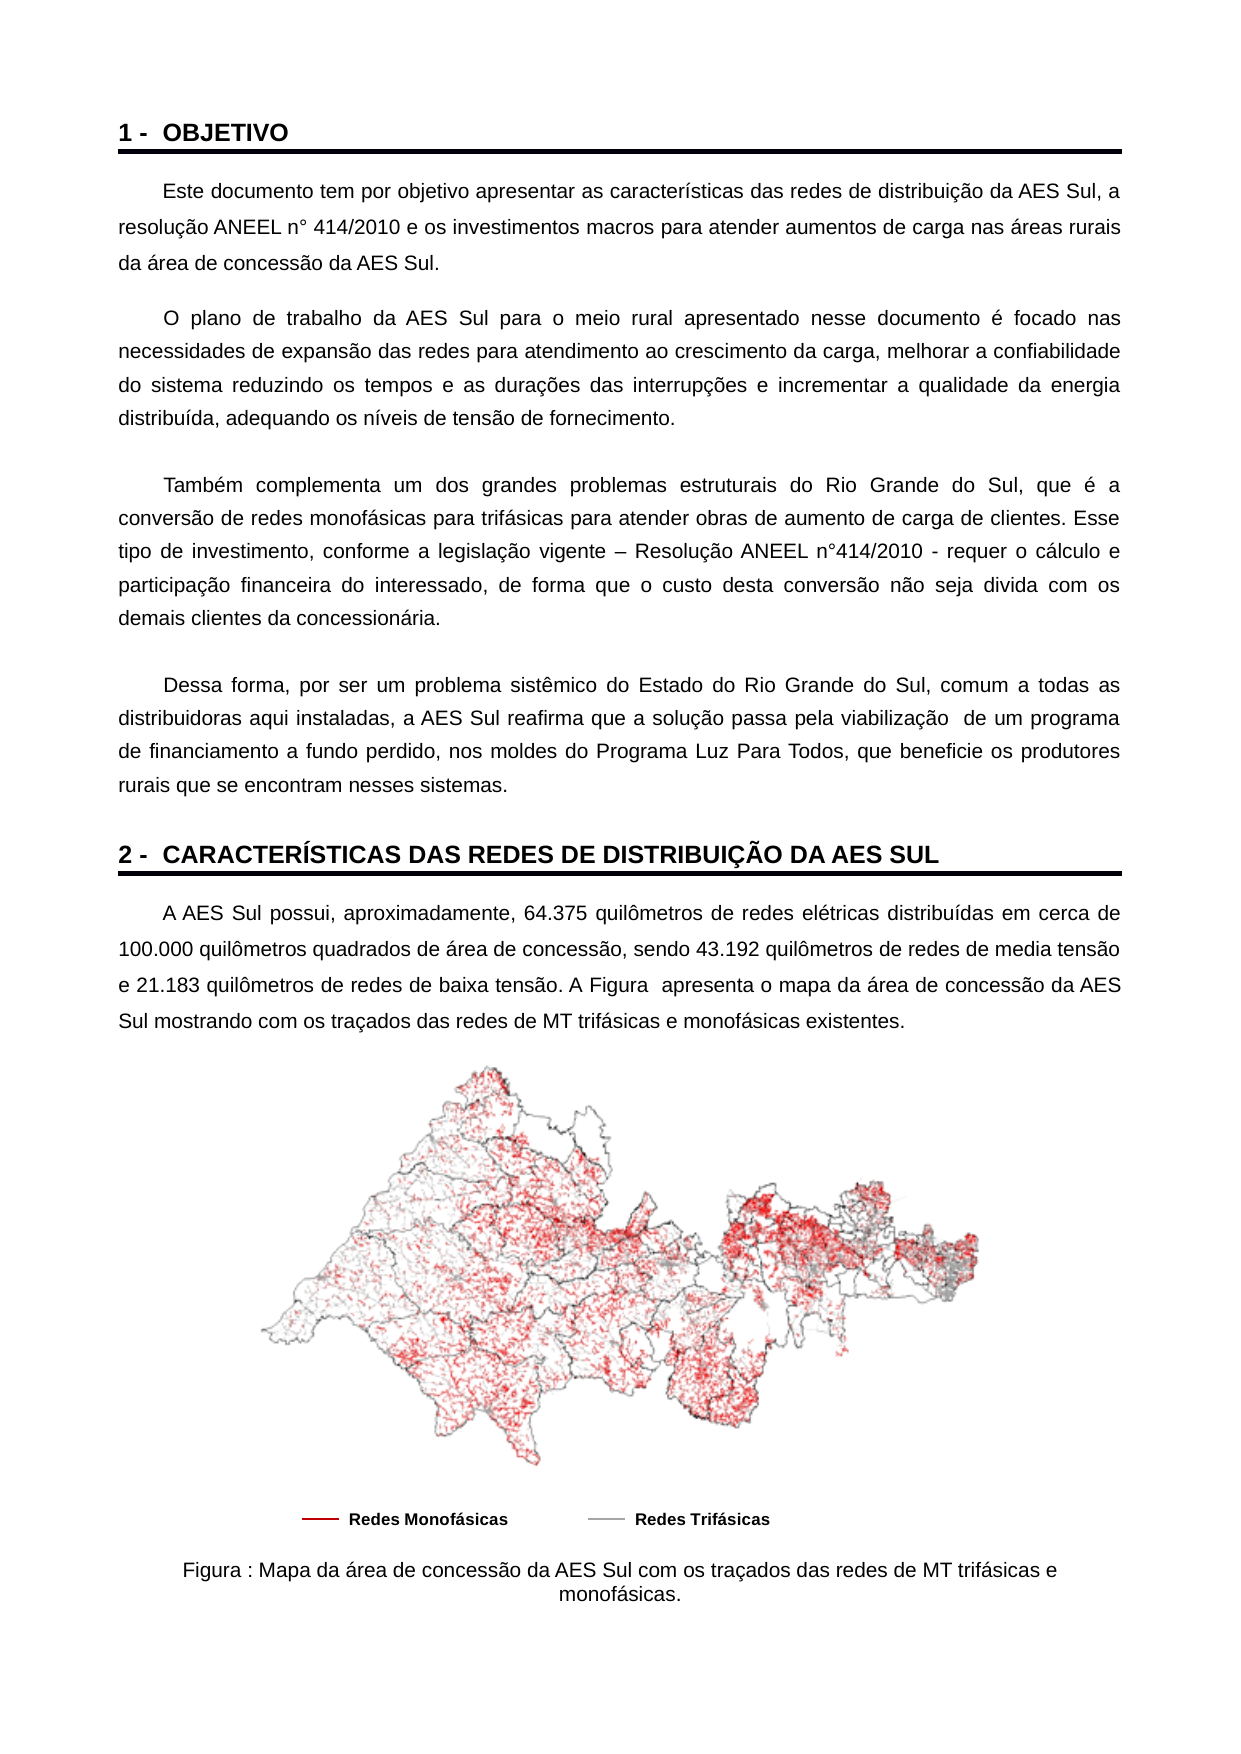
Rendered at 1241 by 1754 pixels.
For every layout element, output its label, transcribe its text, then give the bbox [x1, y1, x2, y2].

text A AES Sul possui, aproximadamente, 64.375 quilômetros de redes elétricas distribuídas em cerca de 100.000 quilômetros quadrados de área de concessão, sendo 43.192 quilômetros de redes de media tensão e 21.183 quilômetros de redes de baixa tensão. A Figura apresenta o mapa da área de concessão da AES Sul mostrando com os traçados das redes de MT trifásicas e monofásicas existentes. [118, 901, 1122, 1032]
text Dessa forma, por ser um problema sistêmico do Estado do Rio Grande do Sul, comum a todas as distribuidoras aqui instaladas, a AES Sul reafirma que a solução passa pela viabilização de um programa de financiamento a fundo perdido, nos moldes do Programa Luz Para Todos, que beneficie os produtores rurais que se encontram nesses sistemas. [118, 666, 1122, 799]
text Este documento tem por objetivo apresentar as características das redes de distribuição da AES Sul, a resolução ANEEL n° 414/2010 e os investimentos macros para atender aumentos de carga nas áreas rurais da área de concessão da AES Sul. [118, 179, 1122, 274]
subtitle Objetivo [118, 118, 1122, 149]
subtitle CARACTERÍSTICAS daS RedeS DE DISTRIBUIÇÃO DA AES SUL [118, 840, 1122, 871]
text Figura : Mapa da área de concessão da AES Sul com os traçados das redes de MT trifásicas e monofásicas. [118, 1558, 1122, 1606]
text O plano de trabalho da AES Sul para o meio rural apresentado nesse documento é focado nas necessidades de expansão das redes para atendimento ao crescimento da carga, melhorar a confiabilidade do sistema reduzindo os tempos e as durações das interrupções e incrementar a qualidade da energia distribuída, adequando os níveis de tensão de fornecimento. [118, 299, 1122, 432]
text Também complementa um dos grandes problemas estruturais do Rio Grande do Sul, que é a conversão de redes monofásicas para trifásicas para atender obras de aumento de carga de clientes. Esse tipo de investimento, conforme a legislação vigente – Resolução ANEEL n°414/2010 - requer o cálculo e participação financeira do interessado, de forma que o custo desta conversão não seja divida com os demais clientes da concessionária. [118, 466, 1122, 632]
